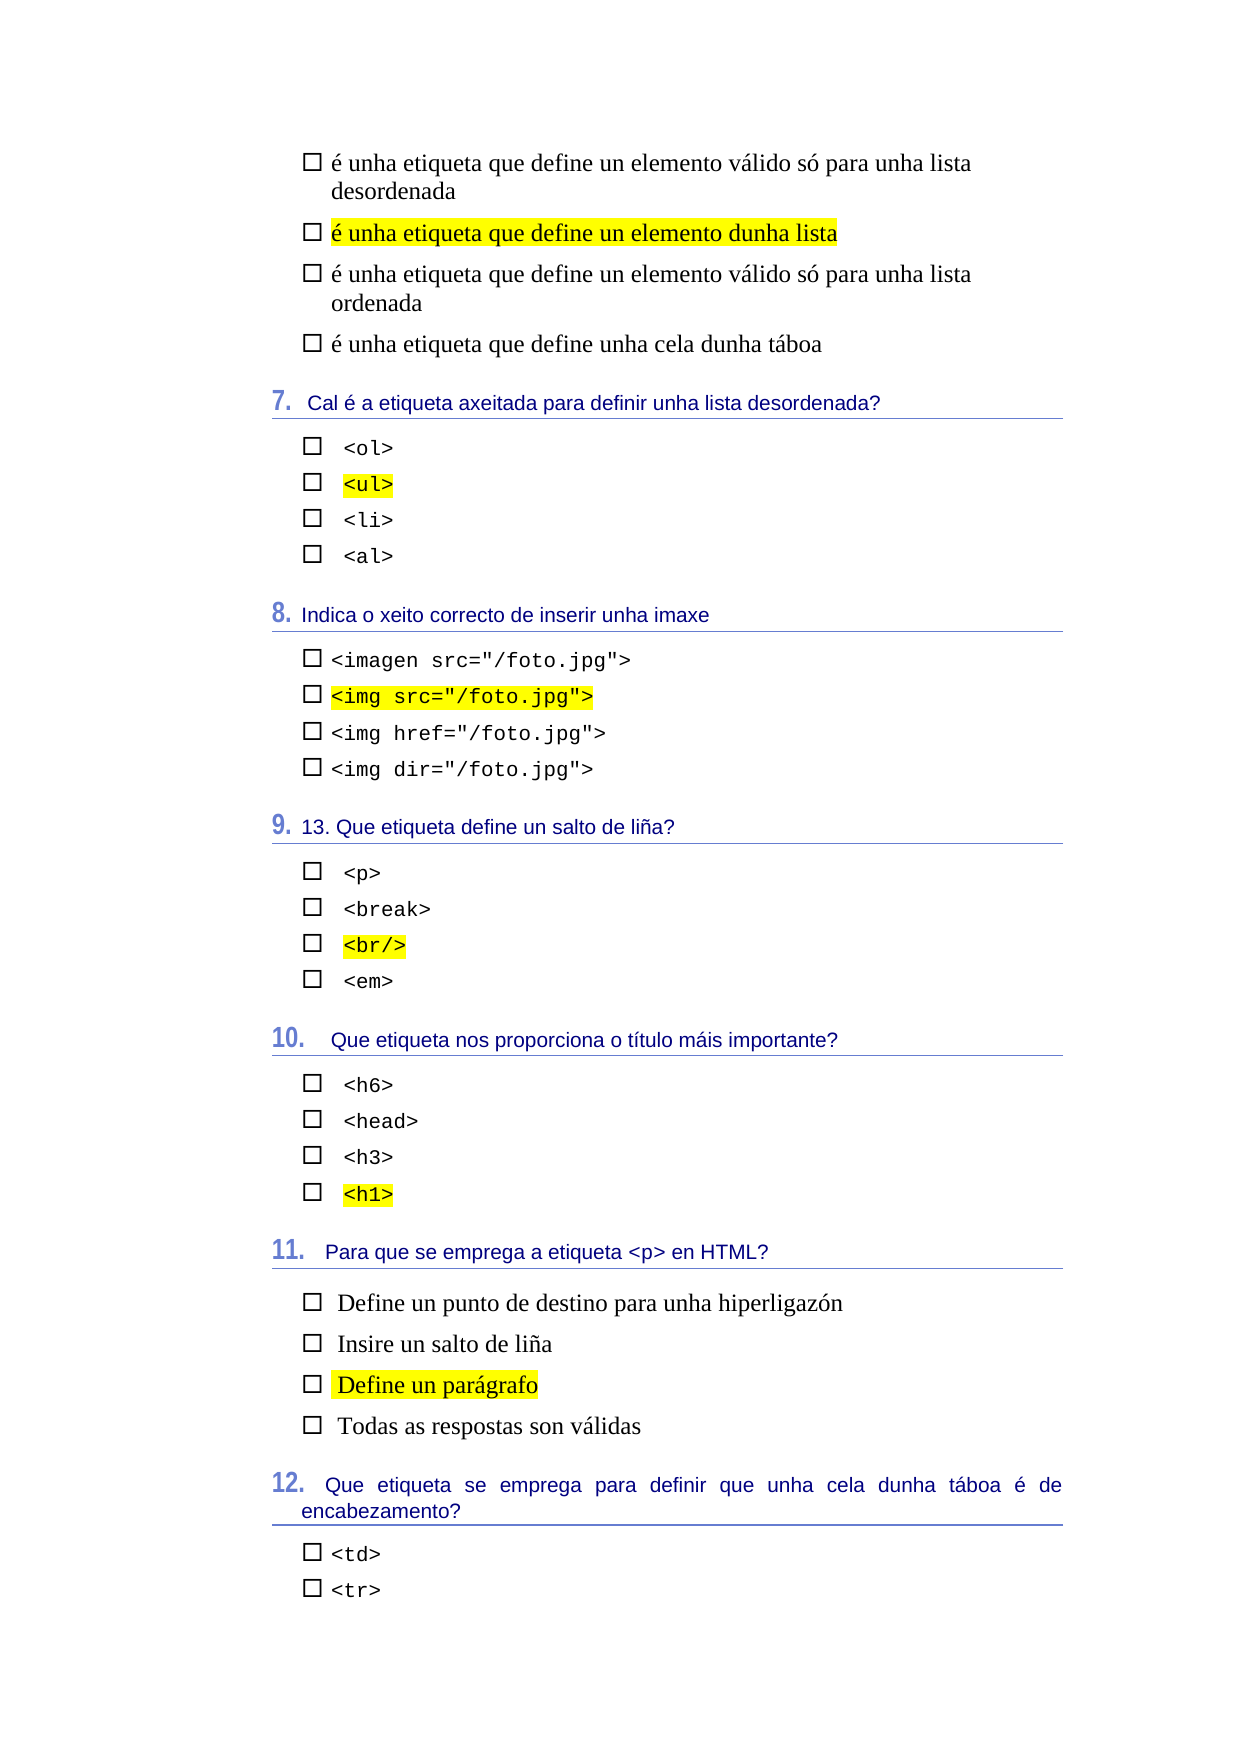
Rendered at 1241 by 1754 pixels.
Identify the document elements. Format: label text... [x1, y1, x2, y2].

list Que etiqueta se emprega para definir que unha cela dunha táboa é de encabezamento? [272, 1465, 1063, 1524]
list Que etiqueta nos proporciona o título máis importante? [272, 1020, 1063, 1055]
list Cal é a etiqueta axeitada para definir unha lista desordenada? [272, 383, 1063, 418]
list <h6> [301, 1075, 1063, 1099]
list <p> [301, 863, 1063, 886]
list <break> [301, 899, 1063, 922]
list é unha etiqueta que define unha cela dunha táboa [301, 329, 1063, 358]
list <li> [301, 510, 1063, 534]
list Insire un salto de liña [301, 1329, 1063, 1358]
list Define un parágrafo [301, 1370, 1063, 1399]
list é unha etiqueta que define un elemento válido só para unha lista desordenada [301, 148, 1063, 205]
list <h3> [301, 1147, 1063, 1171]
list <head> [301, 1111, 1063, 1135]
list <img dir="/foto.jpg"> [301, 759, 1063, 782]
list <tr> [301, 1581, 1063, 1604]
list <td> [301, 1544, 1063, 1568]
list é unha etiqueta que define un elemento dunha lista [301, 218, 1063, 246]
list Indica o xeito correcto de inserir unha imaxe [272, 595, 1063, 631]
list Para que se emprega a etiqueta <p> en HTML? [272, 1232, 1063, 1268]
list <ol> [301, 438, 1063, 462]
list Define un punto de destino para unha hiperligazón [301, 1288, 1063, 1316]
list é unha etiqueta que define un elemento válido só para unha lista ordenada [301, 259, 1063, 316]
list <br/> [301, 935, 1063, 959]
list <img src="/foto.jpg"> [301, 686, 1063, 710]
list <em> [301, 971, 1063, 995]
list <img href="/foto.jpg"> [301, 723, 1063, 746]
list 13. Que etiqueta define un salto de liña? [272, 807, 1063, 843]
list <al> [301, 546, 1063, 570]
list Todas as respostas son válidas [301, 1411, 1063, 1440]
list <h1> [301, 1183, 1063, 1207]
list <ul> [301, 474, 1063, 498]
list <imagen src="/foto.jpg"> [301, 650, 1063, 674]
